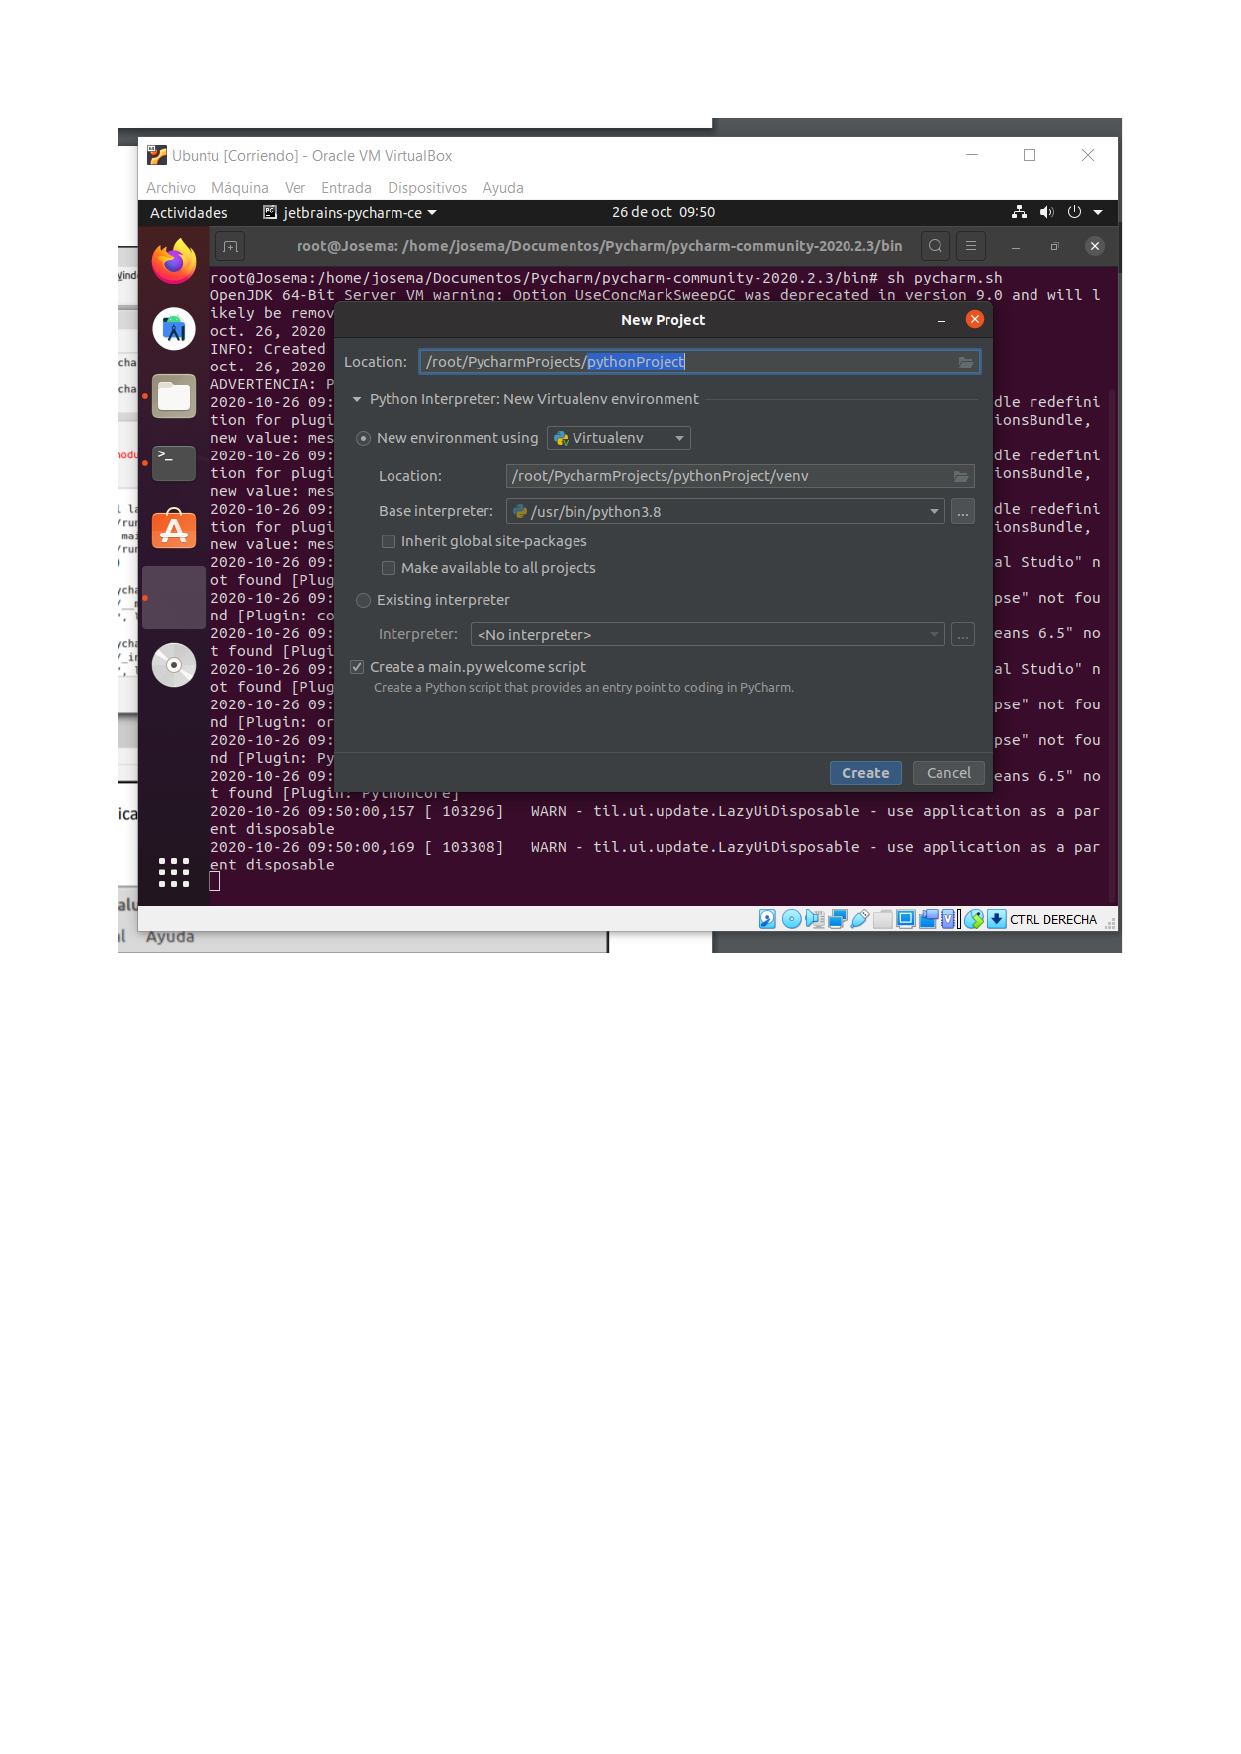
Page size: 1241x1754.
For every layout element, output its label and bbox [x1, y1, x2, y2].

picture [118, 118, 1123, 953]
